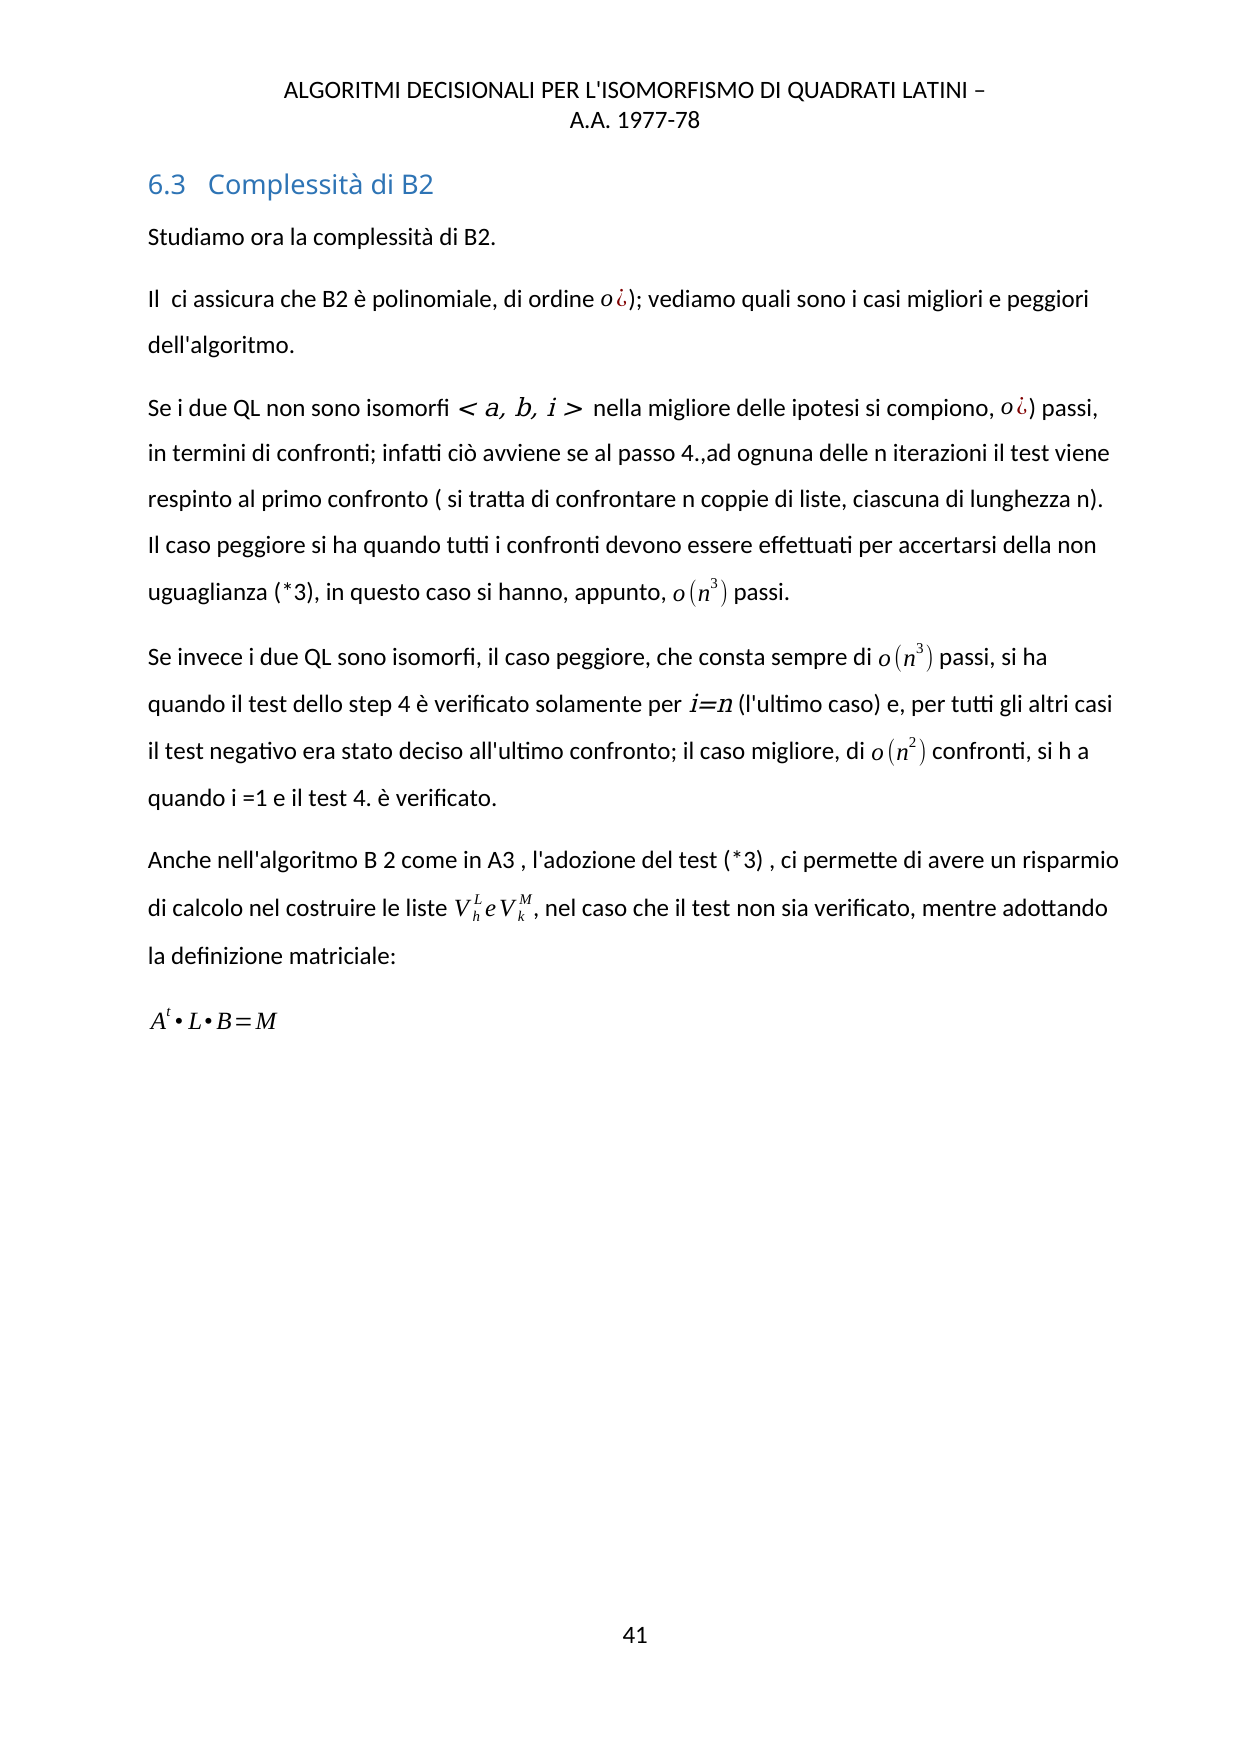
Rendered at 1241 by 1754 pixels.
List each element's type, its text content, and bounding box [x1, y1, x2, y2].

text Se invece i due QL sono isomorfi, il caso peggiore, che consta sempre di passi, si ha quando il test dello step 4 è verificato solamente per i=n (l'ultimo caso) e, per tutti gli altri casi il test negativo era stato deciso all'ultimo confronto; il caso migliore, di confronti, si h a quando i =1 e il test 4. è verificato. [148, 639, 1122, 812]
text Il ci assicura che B2 è polinomiale, di ordine ); vediamo quali sono i casi migliori e peggiori dell'algoritmo. [148, 283, 1122, 359]
subtitle Complessità di B2 [148, 165, 1122, 202]
text Se i due QL non sono isomorfi < a, b, i > nella migliore delle ipotesi si compiono, ) passi, in termini di confronti; infatti ciò avviene se al passo 4.,ad ognuna delle n iterazioni il test viene respinto al primo confronto ( si tratta di confrontare n coppie di liste, ciascuna di lunghezza n). Il caso peggiore si ha quando tutti i confronti devono essere effettuati per accertarsi della non uguaglianza (*3), in questo caso si hanno, appunto, passi. [148, 391, 1122, 608]
text Anche nell'algoritmo B 2 come in A3 , l'adozione del test (*3) , ci permette di avere un risparmio di calcolo nel costruire le liste , nel caso che il test non sia verificato, mentre adottando la definizione matriciale: [148, 844, 1122, 971]
text Studiamo ora la complessità di B2. [148, 221, 1122, 251]
